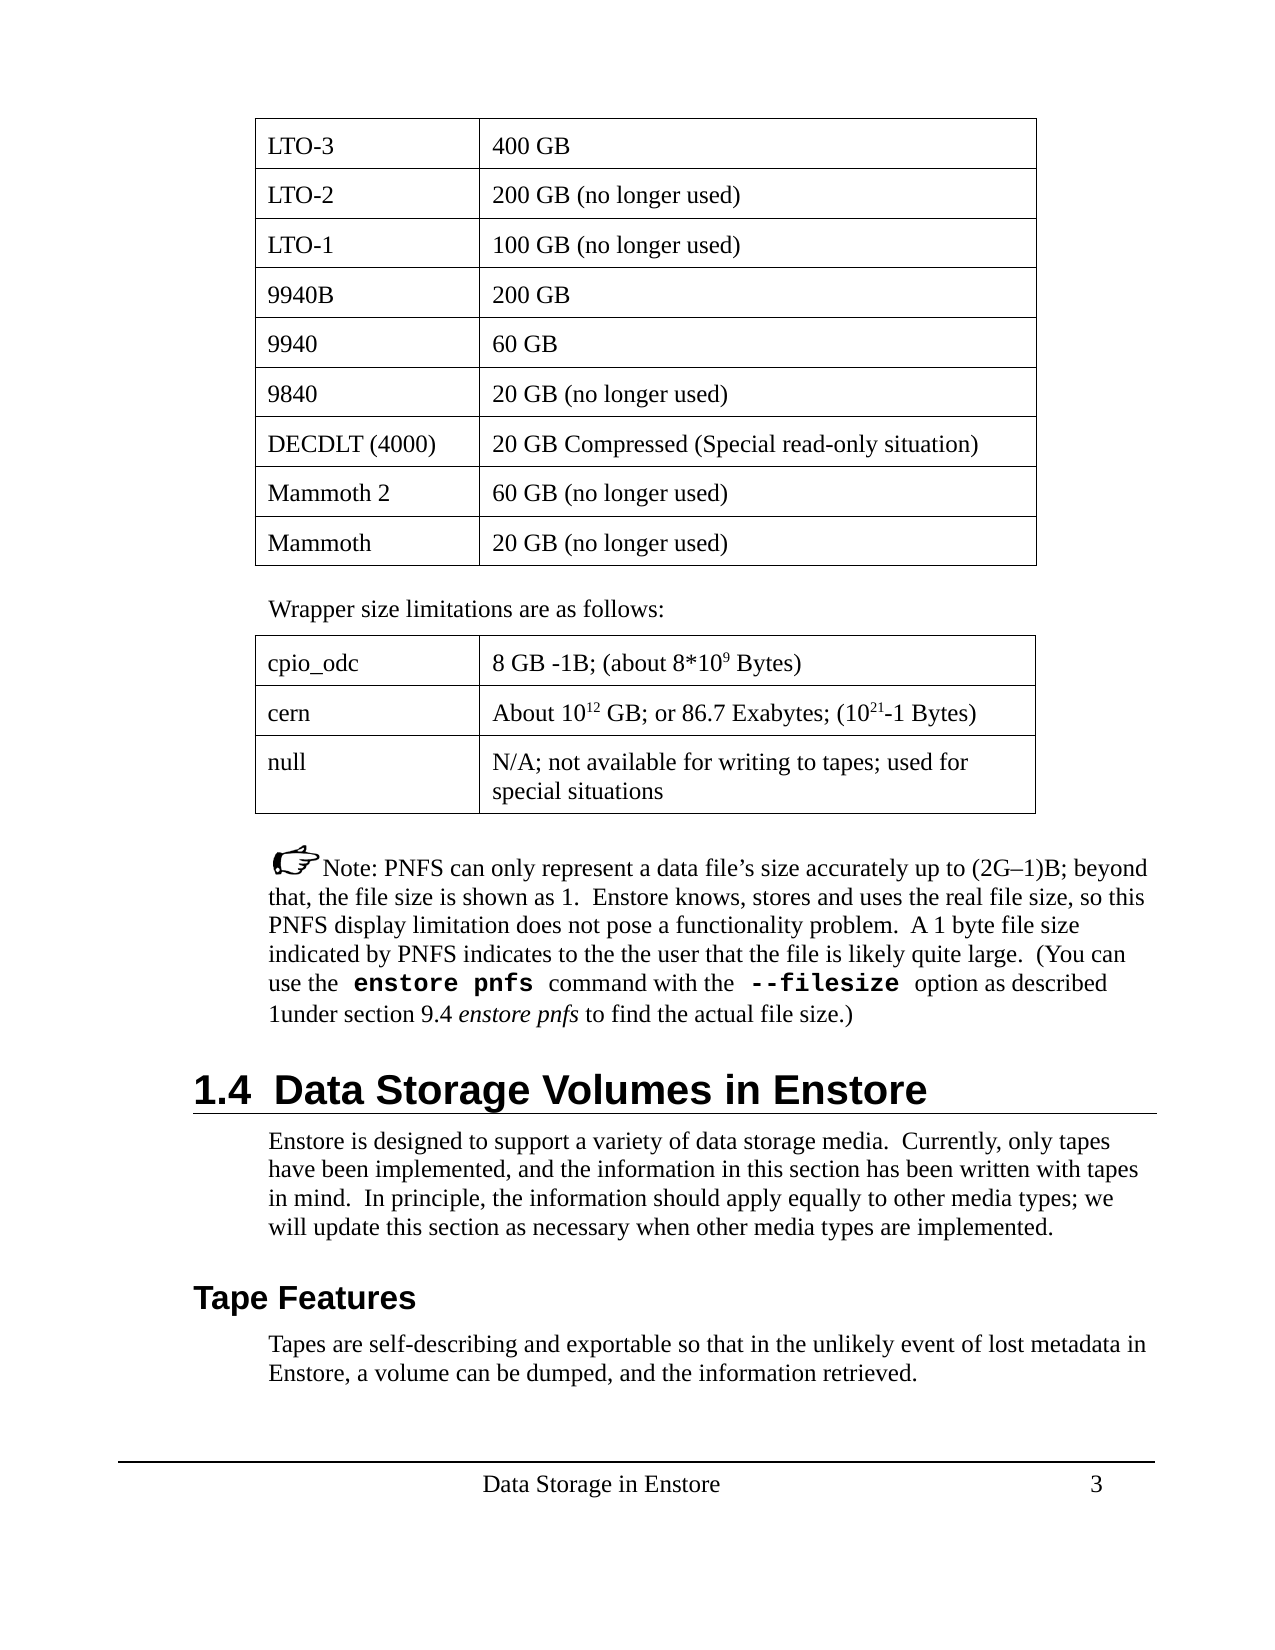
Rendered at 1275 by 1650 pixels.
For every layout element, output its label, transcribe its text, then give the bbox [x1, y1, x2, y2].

text Tapes are self-describing and exportable so that in the unlikely event of lost metadata in Enstore, a volume can be dumped, and the information retrieved. [268, 1329, 1157, 1387]
table_cell 100 GB (no longer used) [480, 219, 1036, 267]
table_cell 60 GB (no longer used) [480, 467, 1036, 516]
table_cell LTO-3 [256, 119, 479, 168]
table_cell 20 GB Compressed (Special read-only situation) [480, 417, 1036, 466]
table_cell 60 GB [480, 318, 1036, 367]
table_cell Mammoth 2 [256, 467, 479, 516]
table_cell Mammoth [256, 517, 479, 565]
subtitle Data Storage Volumes in Enstore [193, 1065, 1157, 1113]
text Note: PNFS can only represent a data file’s size accurately up to (2G–1)B; beyond that, the file size is shown as 1. Enstore knows, stores and uses the real file size, so this PNFS display limitation does not pose a functionality problem. A 1 byte file size indicated by PNFS indicates to the the user that the file is likely quite large. (You can use the enstore pnfs command with the --filesize option as described 1under section 9.4 enstore pnfs to find the actual file size.) [268, 842, 1157, 1028]
table_cell N/A; not available for writing to tapes; used for special situations [480, 736, 1035, 813]
text Enstore is designed to support a variety of data storage media. Currently, only tapes have been implemented, and the information in this section has been written with tapes in mind. In principle, the information should apply equally to other media types; we will update this section as necessary when other media types are implemented. still true? [268, 1126, 1157, 1241]
table_cell 200 GB [480, 268, 1036, 317]
table_header cpio_odc [256, 636, 479, 685]
table_cell DECDLT (4000) [256, 417, 479, 466]
table_cell cern [256, 686, 479, 735]
table_cell 20 GB (no longer used) [480, 517, 1036, 565]
table_cell LTO-1 [256, 219, 479, 267]
table_header 8 GB -1B; (about 8*109 Bytes) [480, 636, 1035, 685]
table_cell About 1012 GB; or 86.7 Exabytes; (1021-1 Bytes) [480, 686, 1035, 735]
table_cell 9940B [256, 268, 479, 317]
table_cell 9940 [256, 318, 479, 367]
table_cell 400 GB [480, 119, 1036, 168]
table_cell 200 GB (no longer used) [480, 169, 1036, 217]
table_cell 20 GB (no longer used) [480, 368, 1036, 416]
table_cell 9840 [256, 368, 479, 416]
subtitle Tape Features [156, 1278, 1157, 1317]
table_cell LTO-2 [256, 169, 479, 217]
table_cell null [256, 736, 479, 813]
text Wrapper size limitations are as follows: [268, 594, 1157, 623]
